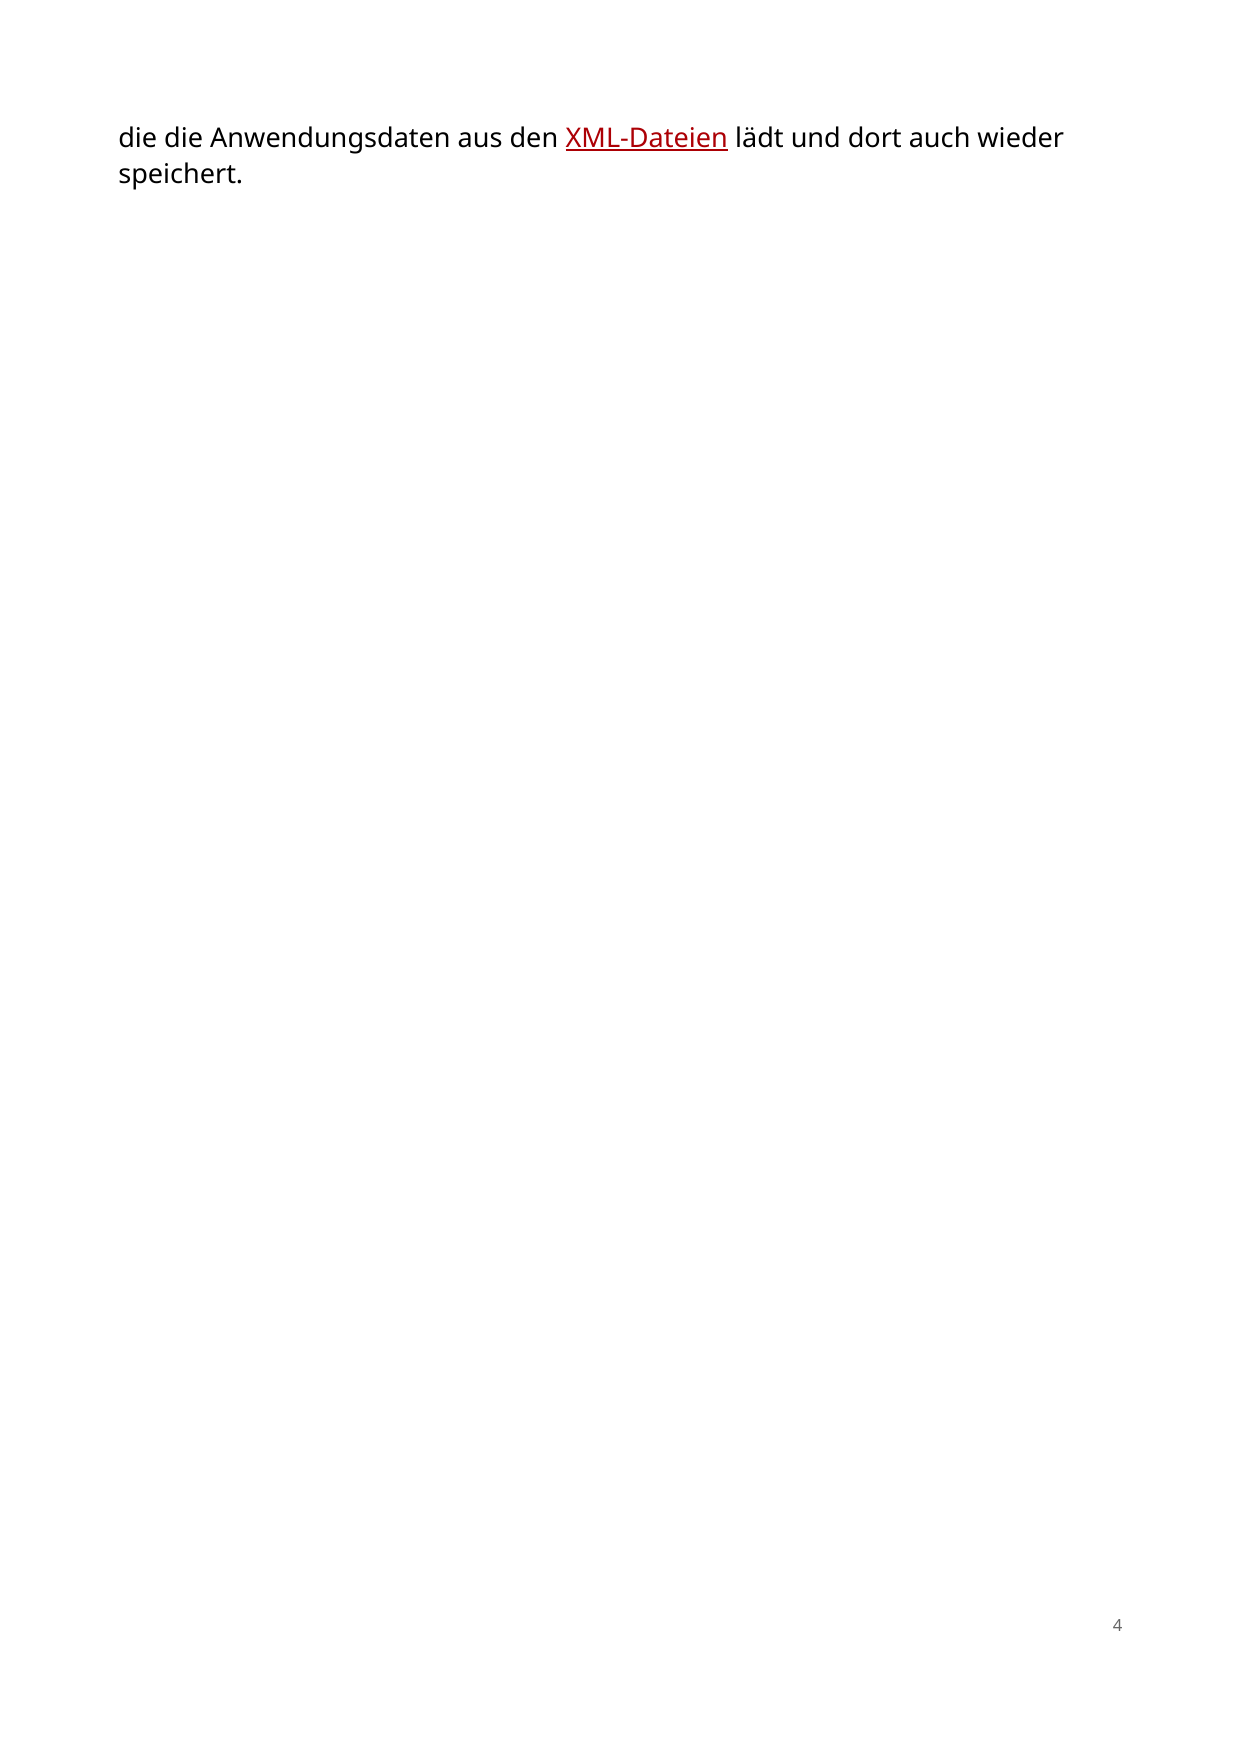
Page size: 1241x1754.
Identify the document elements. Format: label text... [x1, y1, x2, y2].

text die die Anwendungsdaten aus den XML-Dateien lädt und dort auch wieder speichert. [118, 118, 1122, 192]
